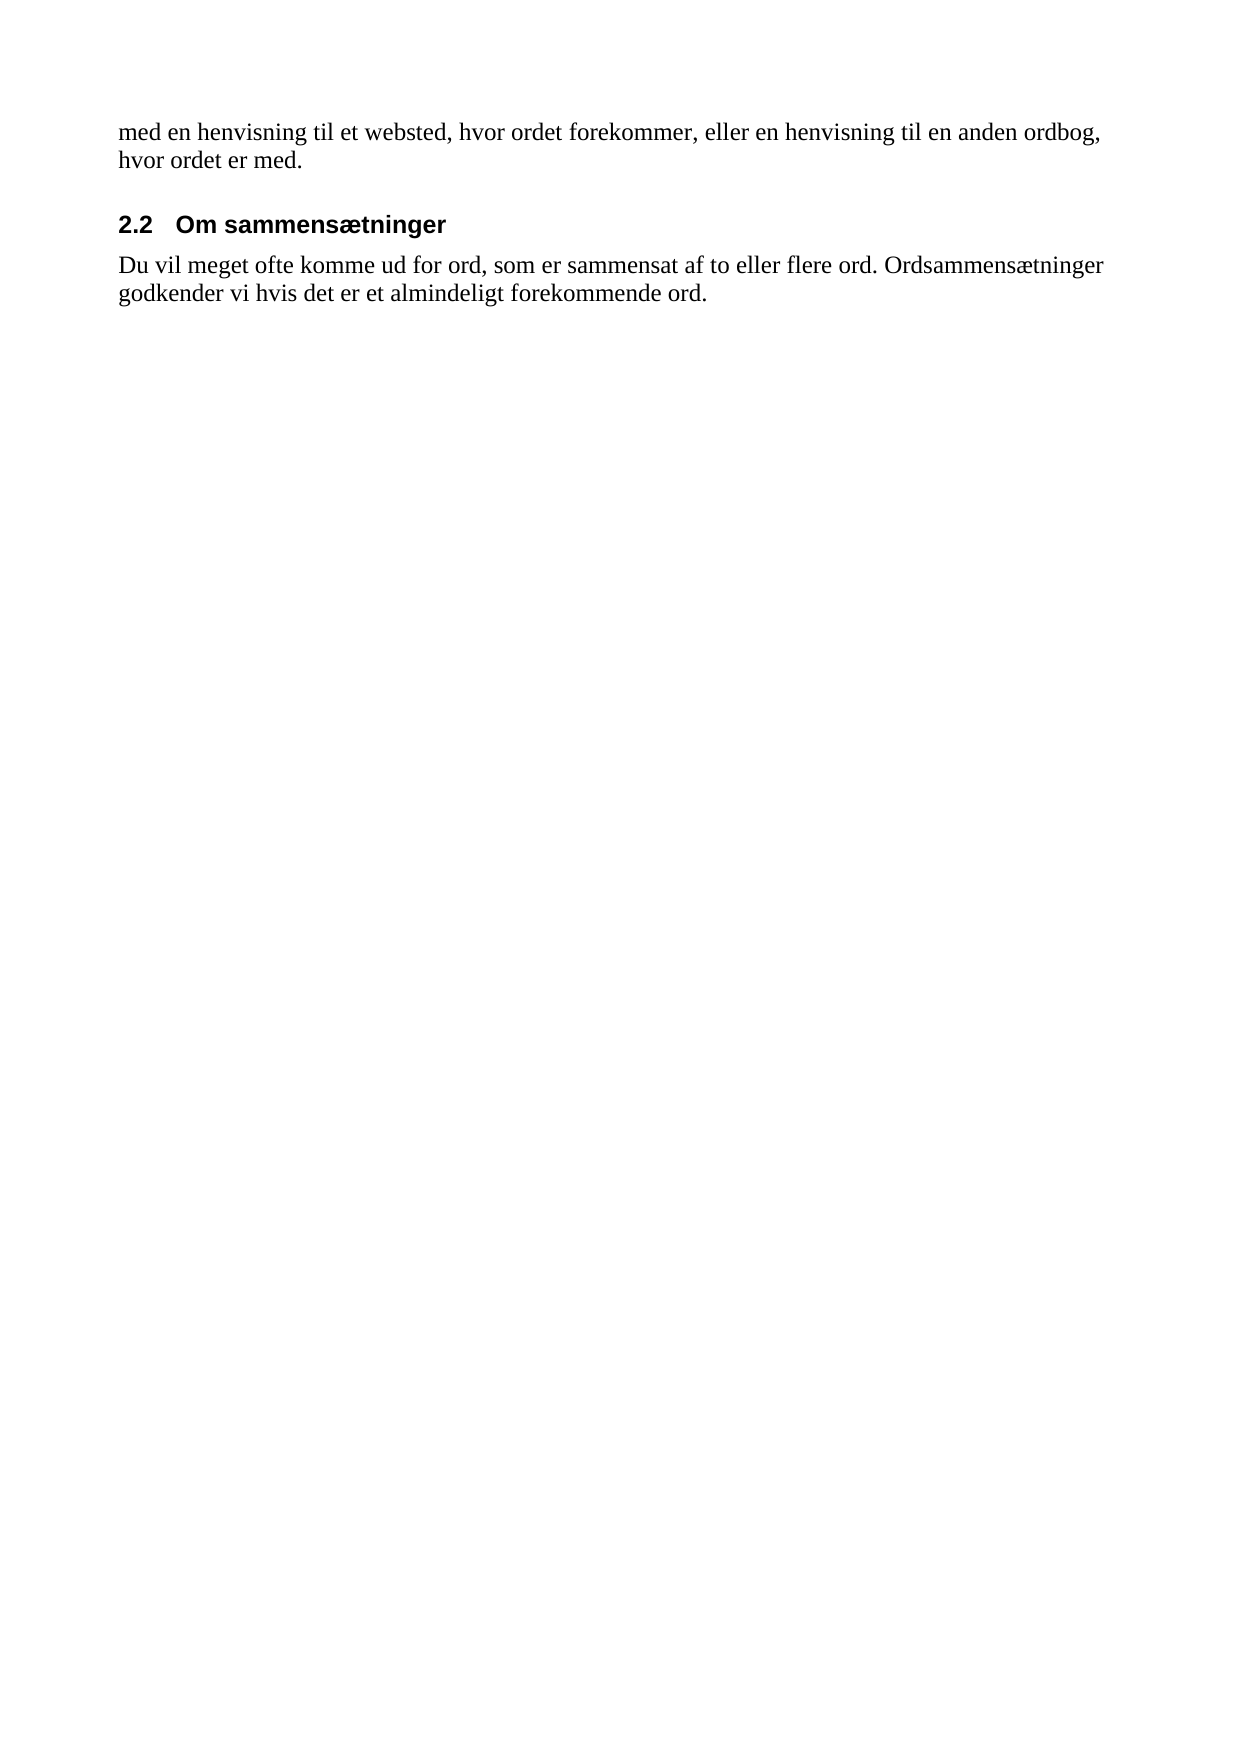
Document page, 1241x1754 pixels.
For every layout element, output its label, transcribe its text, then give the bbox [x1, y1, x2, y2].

text Du vil meget ofte komme ud for ord, som er sammensat af to eller flere ord. Ordsammensætninger godkender vi hvis det er et almindeligt forekommende ord. [118, 251, 1122, 307]
subtitle Om sammensætninger [118, 211, 1122, 239]
text med en henvisning til et websted, hvor ordet forekommer, eller en henvisning til en anden ordbog, hvor ordet er med. [118, 118, 1122, 173]
